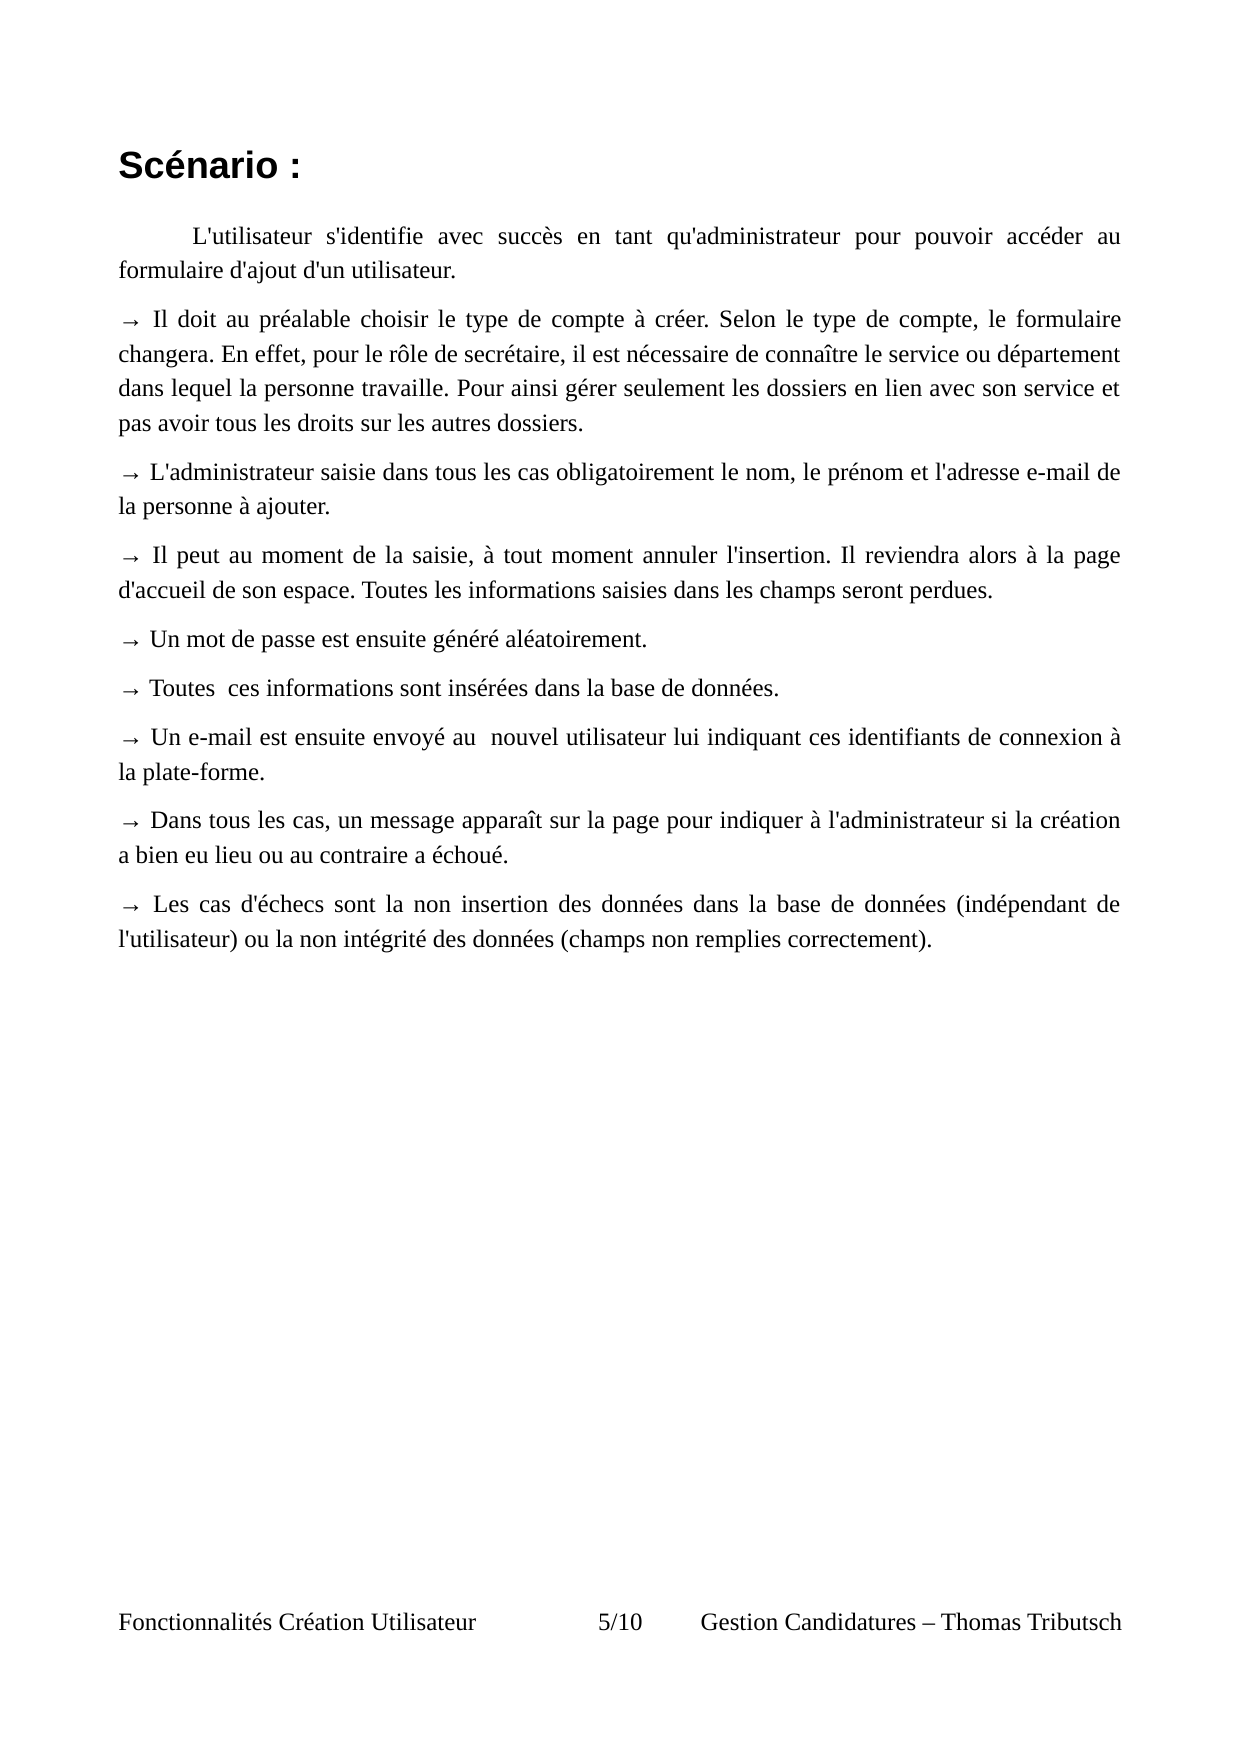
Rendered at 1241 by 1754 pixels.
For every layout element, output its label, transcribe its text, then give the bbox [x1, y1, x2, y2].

text → L'administrateur saisie dans tous les cas obligatoirement le nom, le prénom et l'adresse e-mail de la personne à ajouter. [118, 457, 1122, 520]
text → Il peut au moment de la saisie, à tout moment annuler l'insertion. Il reviendra alors à la page d'accueil de son espace. Toutes les informations saisies dans les champs seront perdues. [118, 540, 1122, 604]
text → Toutes ces informations sont insérées dans la base de données. [118, 673, 1122, 702]
text → Les cas d'échecs sont la non insertion des données dans la base de données (indépendant de l'utilisateur) ou la non intégrité des données (champs non remplies correctement). [118, 889, 1122, 952]
text → Il doit au préalable choisir le type de compte à créer. Selon le type de compte, le formulaire changera. En effet, pour le rôle de secrétaire, il est nécessaire de connaître le service ou département dans lequel la personne travaille. Pour ainsi gérer seulement les dossiers en lien avec son service et pas avoir tous les droits sur les autres dossiers. [118, 304, 1122, 437]
subtitle Scénario : [118, 143, 1122, 187]
text → Un mot de passe est ensuite généré aléatoirement. [118, 624, 1122, 653]
text → Un e-mail est ensuite envoyé au nouvel utilisateur lui indiquant ces identifiants de connexion à la plate-forme. [118, 722, 1122, 785]
text → Dans tous les cas, un message apparaît sur la page pour indiquer à l'administrateur si la création a bien eu lieu ou au contraire a échoué. [118, 806, 1122, 869]
text L'utilisateur s'identifie avec succès en tant qu'administrateur pour pouvoir accéder au formulaire d'ajout d'un utilisateur. [118, 221, 1122, 284]
